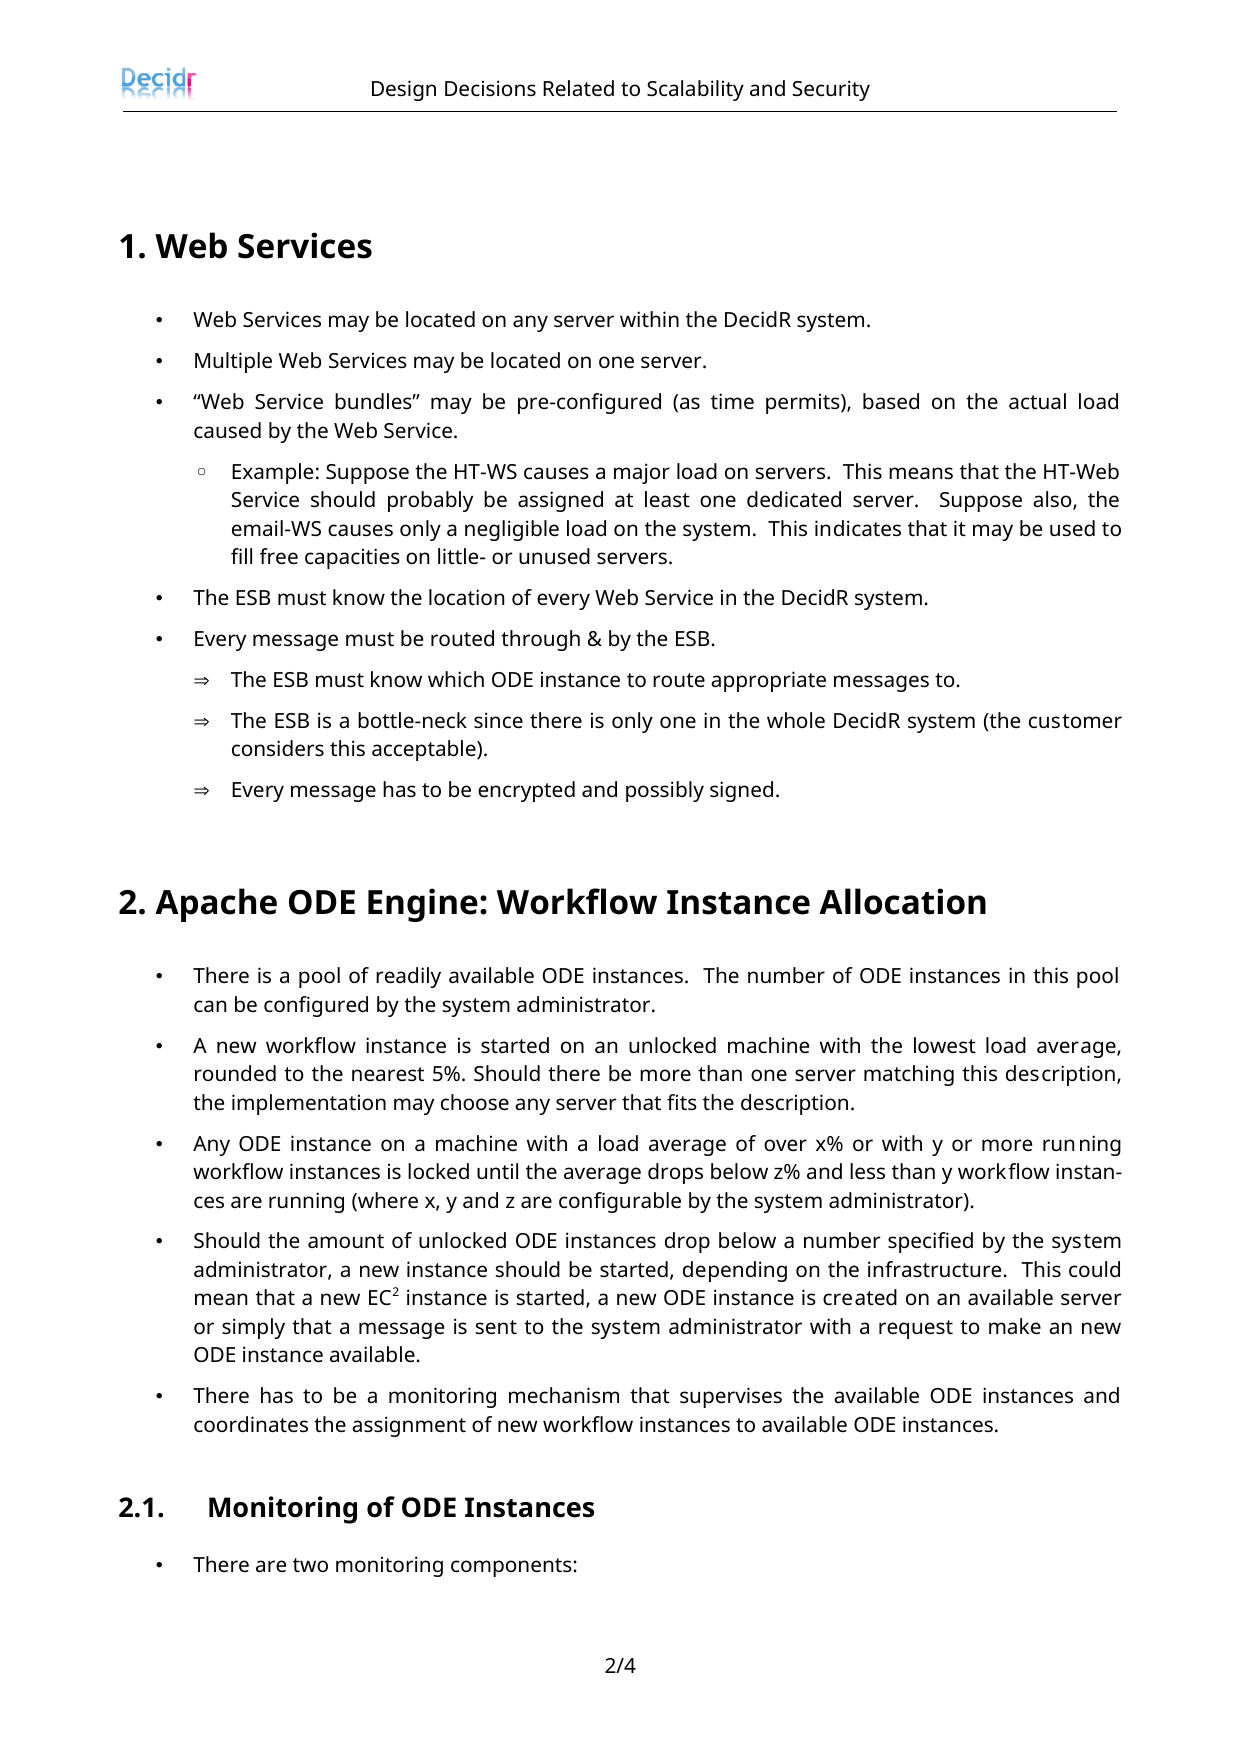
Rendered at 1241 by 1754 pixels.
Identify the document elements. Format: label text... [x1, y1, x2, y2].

list Every message has to be encrypted and possibly signed. [193, 775, 1122, 804]
list Every message must be routed through & by the ESB. [156, 624, 1122, 652]
list Any ODE instance on a machine with a load average of over x% or with y or more run­ning work­flow instances is locked until the average drops below z% and less than y work­flow in­stan­ces are running (where x, y and z are con­fi­gu­ra­ble by the system ad­mi­nis­tra­tor). [156, 1129, 1122, 1214]
list The ESB is a bottle-neck since there is only one in the whole DecidR system (the cus­to­mer considers this acceptable). [193, 706, 1122, 763]
picture [118, 64, 200, 102]
list A new workflow instance is started on an unlocked machine with the lowest load aver­age, rounded to the nearest 5%. Should there be more than one server matching this des­crip­tion, the implementation may choose any server that fits the description. [156, 1031, 1122, 1116]
subtitle Monitoring of ODE Instances [118, 1488, 1122, 1525]
list Example: Suppose the HT-WS causes a major load on servers. This means that the HT-Web Service should probably be assigned at least one dedicated server. Suppose also, the email-WS causes only a negligible load on the system. This in­di­cates that it may be used to fill free capacities on little- or unused servers. [193, 457, 1122, 571]
list There has to be a monitoring mechanism that supervises the available ODE instances and coordinates the assignment of new workflow instances to available ODE instances. [156, 1381, 1122, 1438]
subtitle Apache ODE Engine: Workflow Instance Allocation [118, 879, 1122, 924]
list Multiple Web Services may be located on one server. [156, 347, 1122, 375]
list The ESB must know which ODE instance to route appropriate messages to. [193, 665, 1122, 693]
list The ESB must know the location of every Web Service in the DecidR system. [156, 583, 1122, 612]
list Web Services may be located on any server within the DecidR system. [156, 306, 1122, 334]
list Should the amount of unlocked ODE instances drop below a number specified by the sys­tem administrator, a new instance should be started, de­pen­ding on the in­fra­struc­ture. This could mean that a new EC2 instance is started, a new ODE instance is cre­ated on an available server or simply that a message is sent to the sys­tem ad­mi­nis­tra­tor with a request to make an new ODE instance available. [156, 1227, 1122, 1369]
list There are two monitoring components: [156, 1550, 1122, 1578]
list “Web Service bundles” may be pre-configured (as time permits), based on the actual load caused by the Web Service. [156, 387, 1122, 444]
subtitle Web Services [118, 223, 1122, 268]
list There is a pool of readily available ODE instances. The number of ODE instances in this pool can be configured by the system administrator. [156, 962, 1122, 1018]
